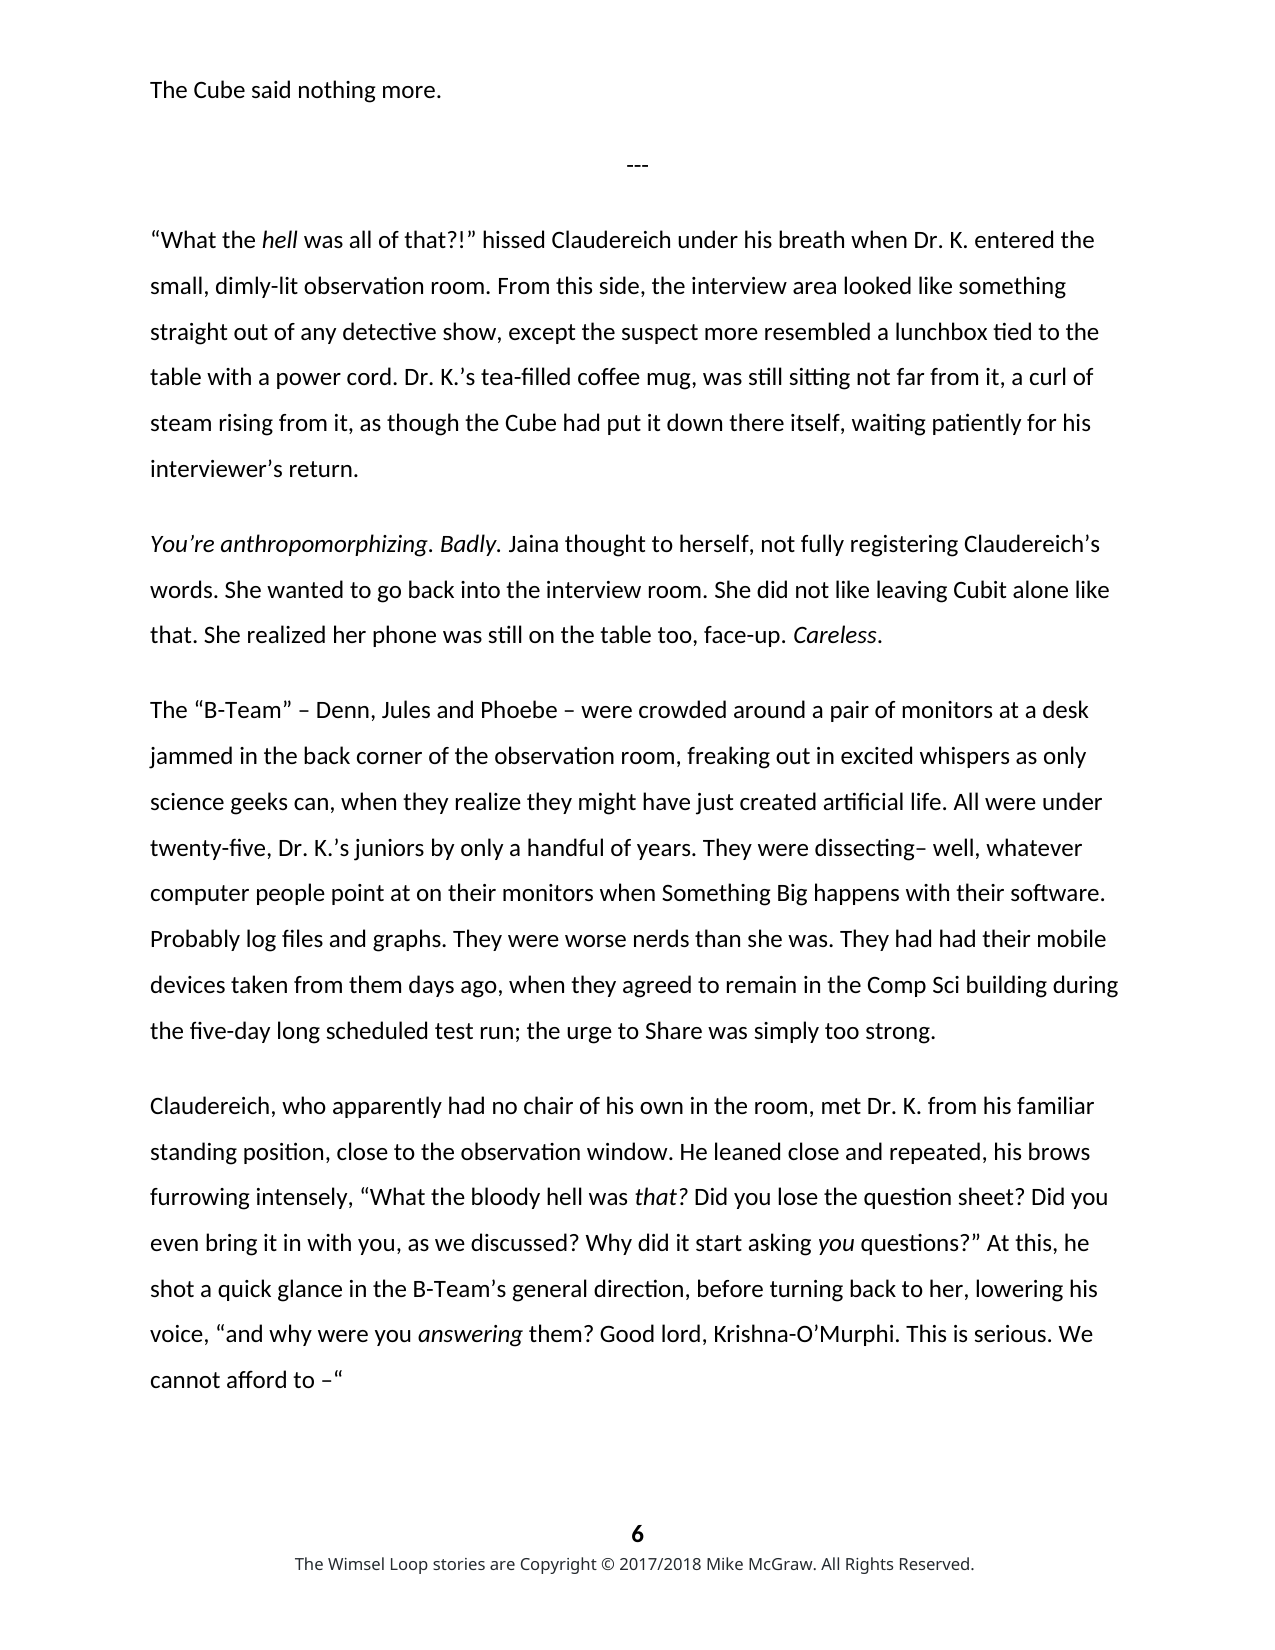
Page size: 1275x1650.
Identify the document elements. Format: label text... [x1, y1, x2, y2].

text The “B-Team” – Denn, Jules and Phoebe – were crowded around a pair of monitors at a desk jammed in the back corner of the observation room, freaking out in excited whispers as only science geeks can, when they realize they might have just created artificial life. All were under twenty-five, Dr. K.’s juniors by only a handful of years. They were dissecting– well, whatever computer people point at on their monitors when Something Big happens with their software. Probably log files and graphs. They were worse nerds than she was. They had had their mobile devices taken from them days ago, when they agreed to remain in the Comp Sci building during the five-day long scheduled test run; the urge to Share was simply too strong. [150, 695, 1125, 1045]
text Claudereich, who apparently had no chair of his own in the room, met Dr. K. from his familiar standing position, close to the observation window. He leaned close and repeated, his brows furrowing intensely, “What the bloody hell was that? Did you lose the question sheet? Did you even bring it in with you, as we discussed? Why did it start asking you questions?” At this, he shot a quick glance in the B-Team’s general direction, before turning back to her, lowering his voice, “and why were you answering them? Good lord, Krishna-O’Murphi. This is serious. We cannot afford to –“ [150, 1090, 1125, 1395]
text You’re anthropomorphizing. Badly. Jaina thought to herself, not fully registering Claudereich’s words. She wanted to go back into the interview room. She did not like leaving Cubit alone like that. She realized her phone was still on the table too, face-up. Careless. [150, 528, 1125, 650]
text “What the hell was all of that?!” hissed Claudereich under his breath when Dr. K. entered the small, dimly-lit observation room. From this side, the interview area looked like something straight out of any detective show, except the suspect more resembled a lunchbox tied to the table with a power cord. Dr. K.’s tea-filled coffee mug, was still sitting not far from it, a curl of steam rising from it, as though the Cube had put it down there itself, waiting patiently for his interviewer’s return. [150, 224, 1125, 483]
text The Cube said nothing more. [150, 74, 1125, 104]
text --- [150, 149, 1125, 179]
